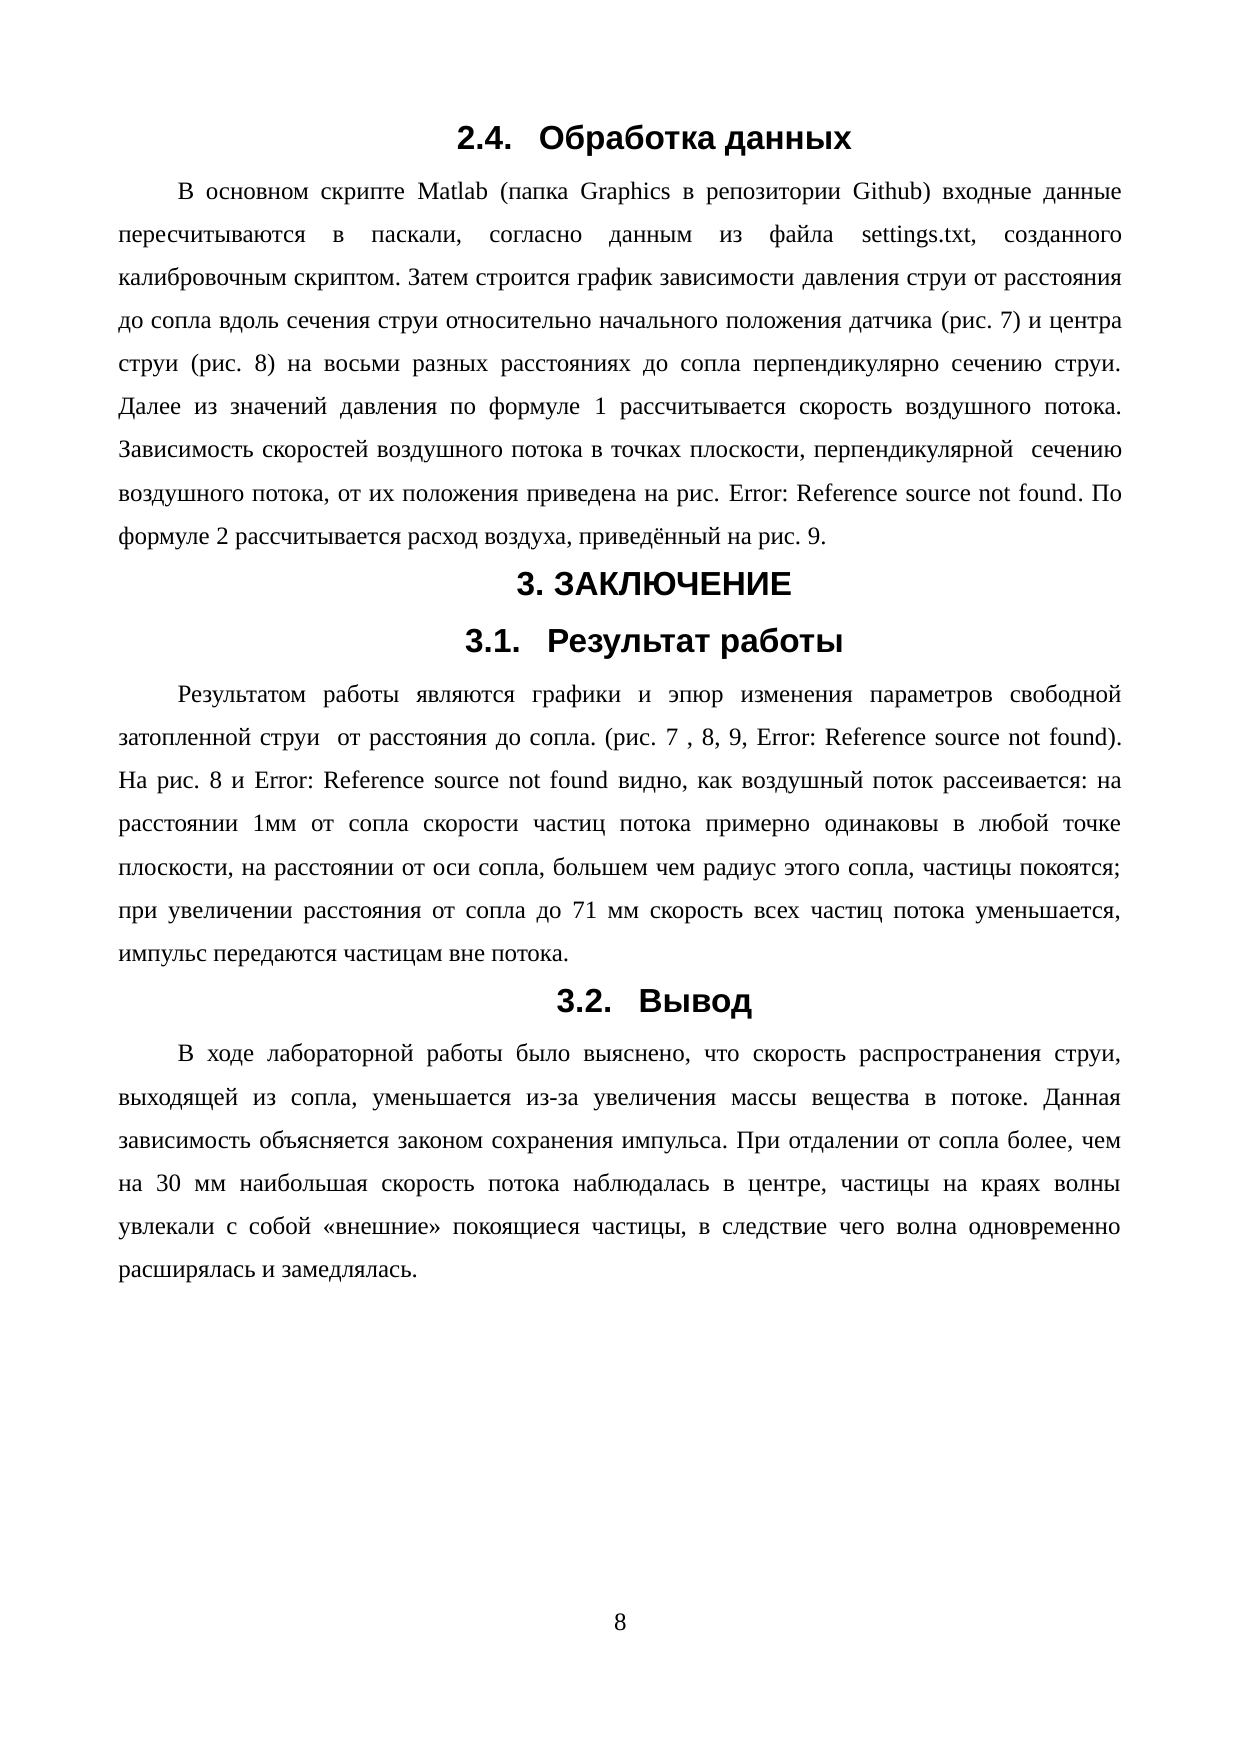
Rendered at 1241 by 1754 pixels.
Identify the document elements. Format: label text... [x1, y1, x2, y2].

text В основном скрипте Matlab (папка Graphics в репозитории Github) входные данные пересчитываются в паскали, согласно данным из файла settings.txt, созданного калибровочным скриптом. Затем строится график зависимости давления струи от расстояния до сопла вдоль сечения струи относительно начального положения датчика (рис. 7) и центра струи (рис. 8) на восьми разных расстояниях до сопла перпендикулярно сечению струи. Далее из значений давления по формуле 1 рассчитывается скорость воздушного потока. Зависимость скоростей воздушного потока в точках плоскости, перпендикулярной сечению воздушного потока, от их положения приведена на рис. 10. По формуле 2 рассчитывается расход воздуха, приведённый на рис. 9. [118, 176, 1122, 549]
text Результатом работы являются графики и эпюр изменения параметров свободной затопленной струи от расстояния до сопла. (рис. 7 , 8, 9, 10). На рис. 8 и 10 видно, как воздушный поток рассеивается: на расстоянии 1мм от сопла скорости частиц потока примерно одинаковы в любой точке плоскости, на расстоянии от оси сопла, большем чем радиус этого сопла, частицы покоятся; при увеличении расстояния от сопла до 71 мм скорость всех частиц потока уменьшается, импульс передаются частицам вне потока. [118, 679, 1122, 967]
subtitle ЗАКЛЮЧЕНИЕ [118, 564, 1122, 602]
subtitle Обработка данных [118, 118, 1122, 157]
subtitle Результат работы [118, 621, 1122, 660]
subtitle Вывод [118, 981, 1122, 1019]
text В ходе лабораторной работы было выяснено, что скорость распространения струи, выходящей из сопла, уменьшается из-за увеличения массы вещества в потоке. Данная зависимость объясняется законом сохранения импульса. При отдалении от сопла более, чем на 30 мм наибольшая скорость потока наблюдалась в центре, частицы на краях волны увлекали с собой «внешние» покоящиеся частицы, в следствие чего волна одновременно расширялась и замедлялась. [118, 1038, 1122, 1283]
